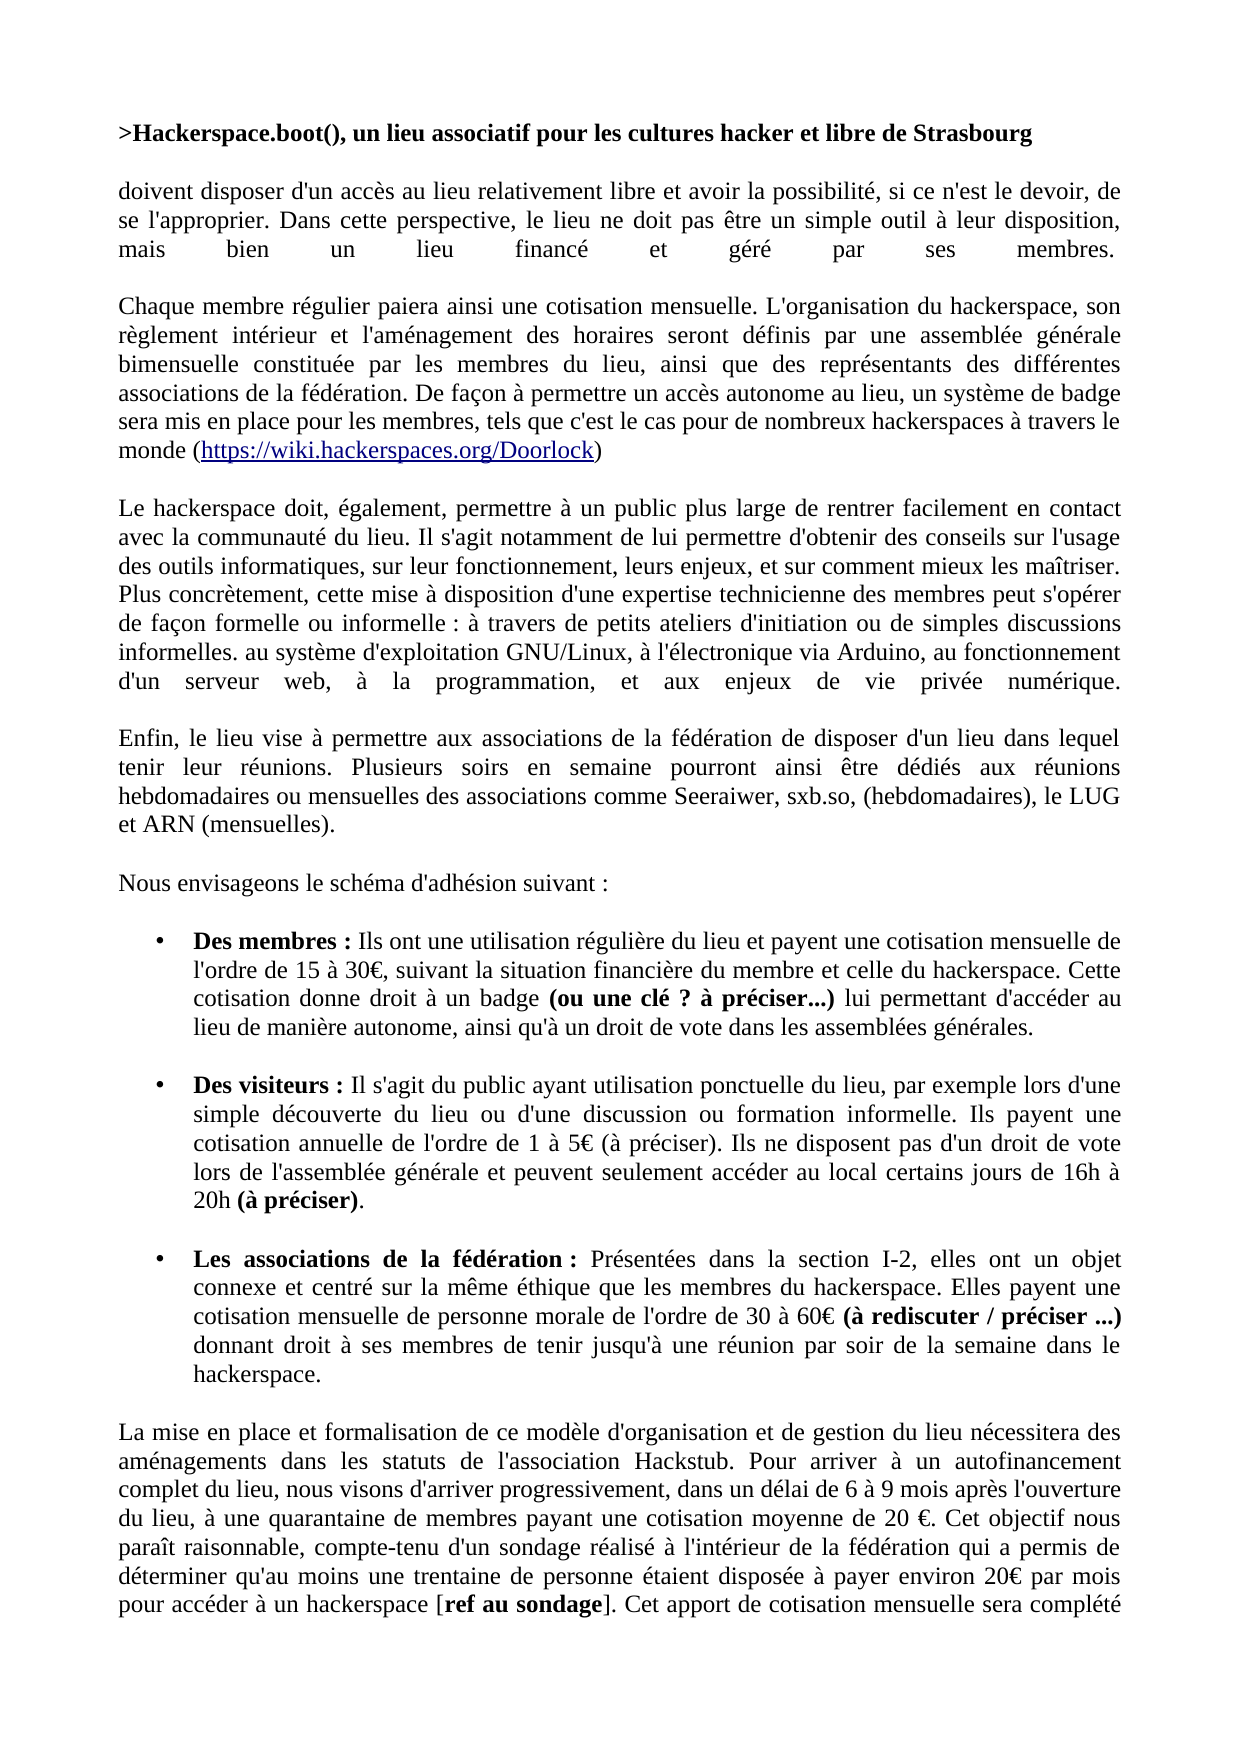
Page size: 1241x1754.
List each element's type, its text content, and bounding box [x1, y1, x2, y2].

text doivent disposer d'un accès au lieu relativement libre et avoir la possibilité, si ce n'est le devoir, de se l'approprier. Dans cette perspective, le lieu ne doit pas être un simple outil à leur disposition, mais bien un lieu financé et géré par ses membres. Chaque membre régulier paiera ainsi une cotisation mensuelle. L'organisation du hackerspace, son règlement intérieur et l'aménagement des horaires seront définis par une assemblée générale bimensuelle constituée par les membres du lieu, ainsi que des représentants des différentes associations de la fédération. De façon à permettre un accès autonome au lieu, un système de badge sera mis en place pour les membres, tels que c'est le cas pour de nombreux hackerspaces à travers le monde (https://wiki.hackerspaces.org/Doorlock) [118, 176, 1122, 464]
text Le hackerspace doit, également, permettre à un public plus large de rentrer facilement en contact avec la communauté du lieu. Il s'agit notamment de lui permettre d'obtenir des conseils sur l'usage des outils informatiques, sur leur fonctionnement, leurs enjeux, et sur comment mieux les maîtriser. Plus concrètement, cette mise à disposition d'une expertise technicienne des membres peut s'opérer de façon formelle ou informelle : à travers de petits ateliers d'initiation ou de simples discussions informelles. au système d'exploitation GNU/Linux, à l'électronique via Arduino, au fonctionnement d'un serveur web, à la programmation, et aux enjeux de vie privée numérique. Enfin, le lieu vise à permettre aux associations de la fédération de disposer d'un lieu dans lequel tenir leur réunions. Plusieurs soirs en semaine pourront ainsi être dédiés aux réunions hebdomadaires ou mensuelles des associations comme Seeraiwer, sxb.so, (hebdomadaires), le LUG et ARN (mensuelles). [118, 493, 1122, 838]
list Des membres : Ils ont une utilisation régulière du lieu et payent une cotisation mensuelle de l'ordre de 15 à 30€, suivant la situation financière du membre et celle du hackerspace. Cette cotisation donne droit à un badge (ou une clé ? à préciser...) lui permettant d'accéder au lieu de manière autonome, ainsi qu'à un droit de vote dans les assemblées générales. [156, 926, 1122, 1041]
list Les associations de la fédération : Présentées dans la section I-2, elles ont un objet connexe et centré sur la même éthique que les membres du hackerspace. Elles payent une cotisation mensuelle de personne morale de l'ordre de 30 à 60€ (à rediscuter / préciser ...) donnant droit à ses membres de tenir jusqu'à une réunion par soir de la semaine dans le hackerspace. [156, 1244, 1122, 1387]
list Des visiteurs : Il s'agit du public ayant utilisation ponctuelle du lieu, par exemple lors d'une simple découverte du lieu ou d'une discussion ou formation informelle. Ils payent une cotisation annuelle de l'ordre de 1 à 5€ (à préciser). Ils ne disposent pas d'un droit de vote lors de l'assemblée générale et peuvent seulement accéder au local certains jours de 16h à 20h (à préciser). [156, 1071, 1122, 1214]
text La mise en place et formalisation de ce modèle d'organisation et de gestion du lieu nécessitera des aménagements dans les statuts de l'association Hackstub. Pour arriver à un autofinancement complet du lieu, nous visons d'arriver progressivement, dans un délai de 6 à 9 mois après l'ouverture du lieu, à une quarantaine de membres payant une cotisation moyenne de 20 €. Cet objectif nous paraît raisonnable, compte-tenu d'un sondage réalisé à l'intérieur de la fédération qui a permis de déterminer qu'au moins une trentaine de personne étaient disposée à payer environ 20€ par mois pour accéder à un hackerspace [ref au sondage]. Cet apport de cotisation mensuelle sera complété [118, 1417, 1122, 1618]
text Nous envisageons le schéma d'adhésion suivant : [118, 868, 1122, 897]
